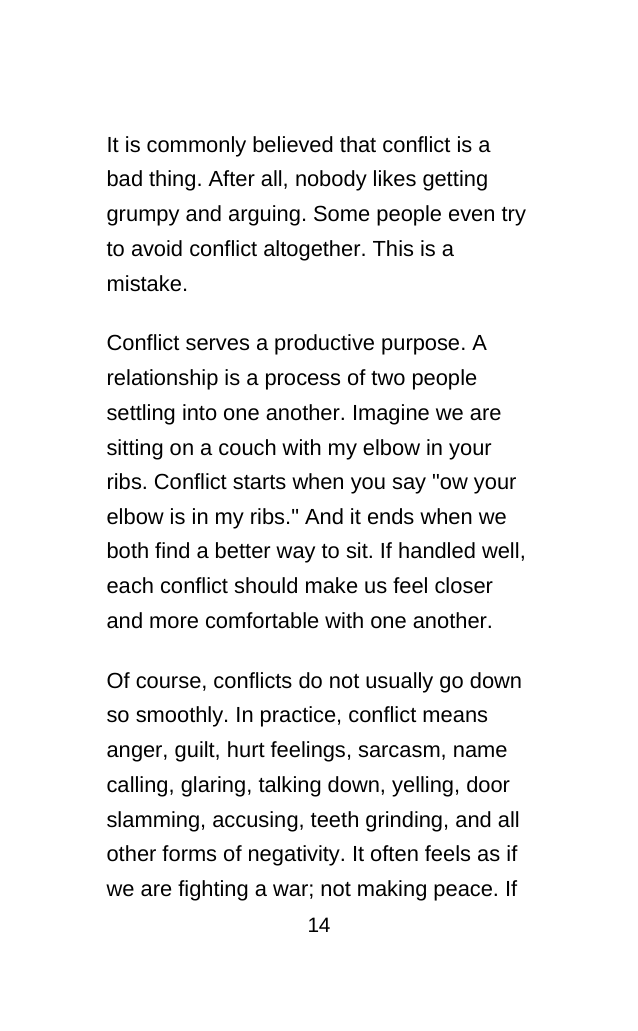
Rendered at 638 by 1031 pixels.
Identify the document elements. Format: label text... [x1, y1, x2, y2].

text It is commonly believed that conflict is a bad thing. After all, nobody likes getting grumpy and arguing. Some people even try to avoid conflict altogether. This is a mistake. [106, 132, 531, 296]
text Of course, conflicts do not usually go down so smoothly. In practice, conflict means anger, guilt, hurt feelings, sarcasm, name calling, glaring, talking down, yelling, door slamming, accusing, teeth grinding, and all other forms of negativity. It often feels as if we are fighting a war; not making peace. If [106, 668, 531, 901]
text Conflict serves a productive purpose. A relationship is a process of two people settling into one another. Imagine we are sitting on a couch with my elbow in your ribs. Conflict starts when you say "ow your elbow is in my ribs." And it ends when we both find a better way to sit. If handled well, each conflict should make us feel closer and more comfortable with one another. [106, 330, 531, 633]
